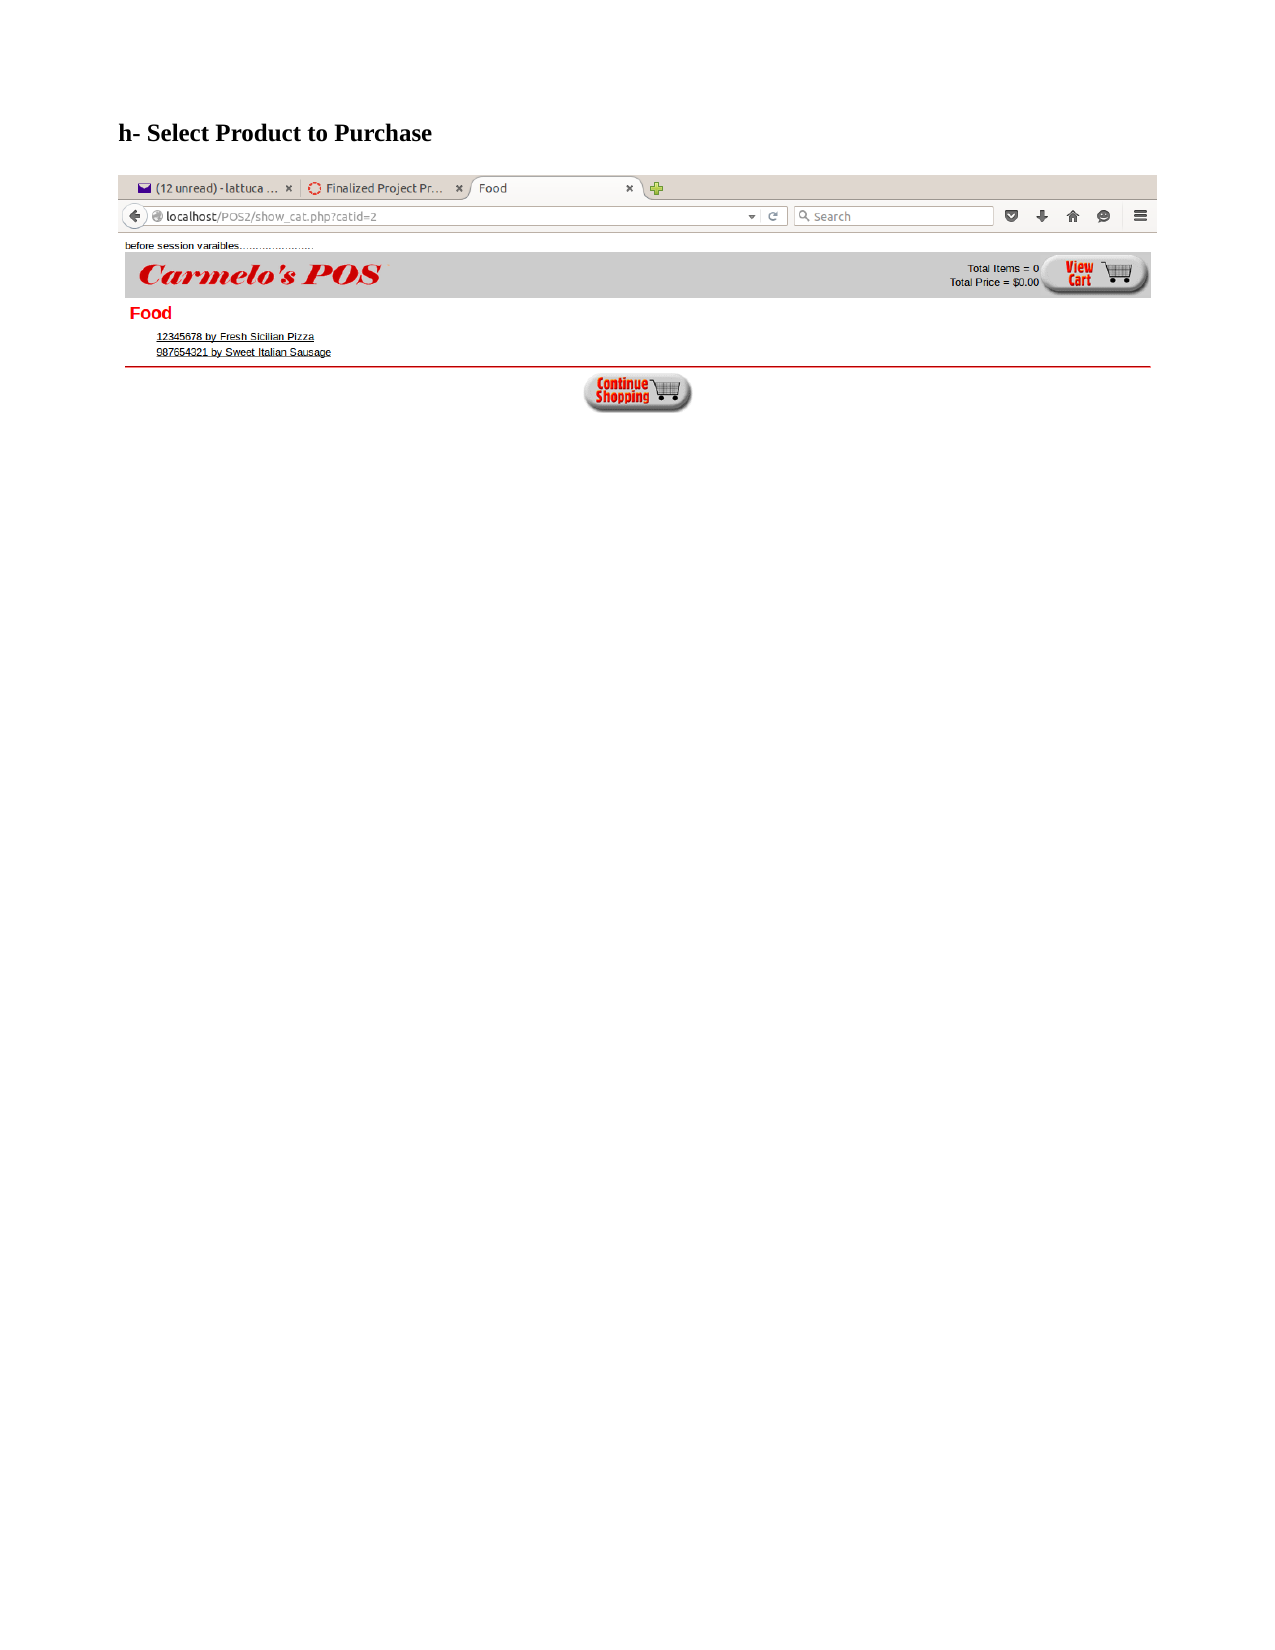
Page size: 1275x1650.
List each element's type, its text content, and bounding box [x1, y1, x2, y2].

picture [118, 175, 1157, 987]
text h- Select Product to Purchase [118, 118, 1157, 147]
